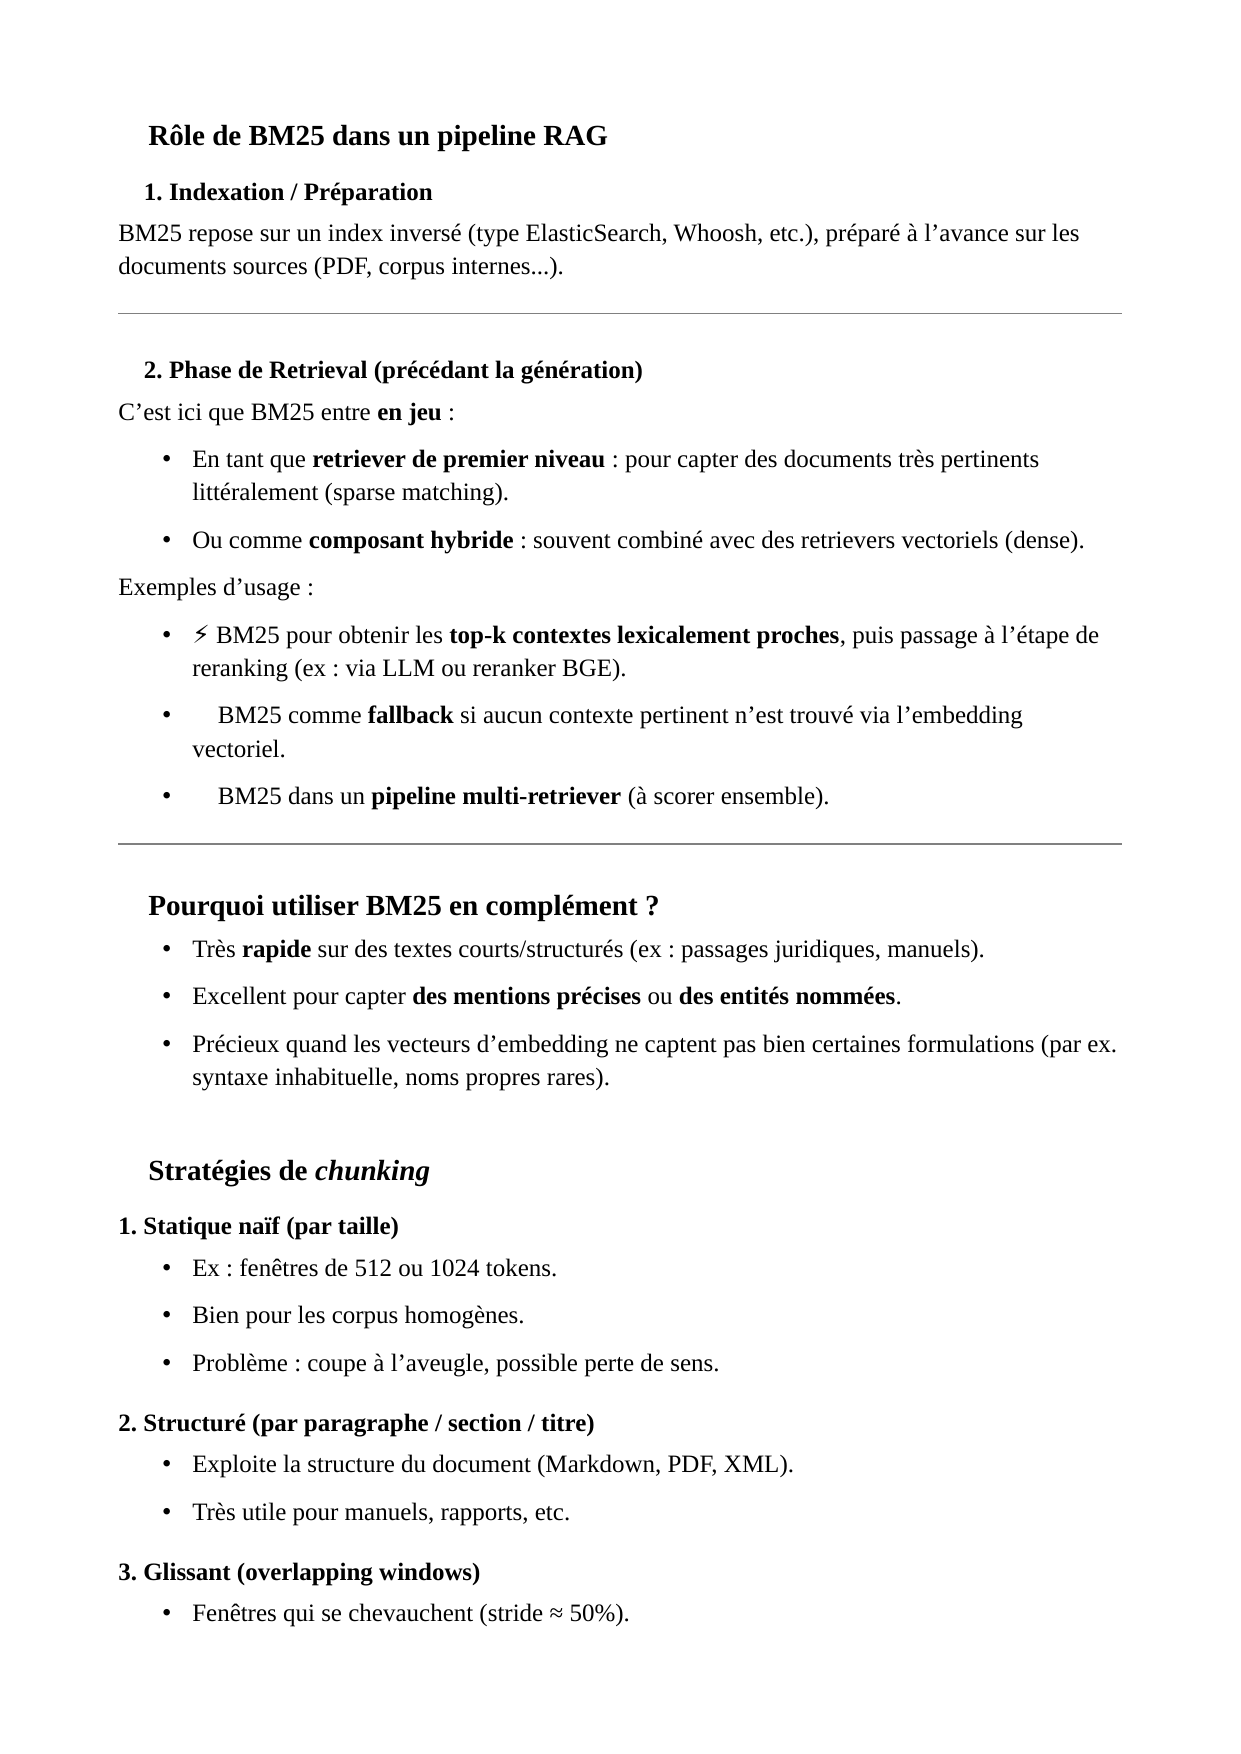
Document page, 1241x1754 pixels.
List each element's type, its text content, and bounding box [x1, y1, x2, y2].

list Excellent pour capter des mentions précises ou des entités nommées. [162, 981, 1122, 1010]
subtitle 2. Structuré (par paragraphe / section / titre) [118, 1408, 1122, 1437]
subtitle 🔀 Stratégies de chunking [118, 1153, 1122, 1186]
list Très utile pour manuels, rapports, etc. [162, 1497, 1122, 1526]
subtitle 1. Statique naïf (par taille) [118, 1211, 1122, 1240]
list 🧬 BM25 dans un pipeline multi-retriever (à scorer ensemble). [162, 781, 1122, 810]
text BM25 repose sur un index inversé (type ElasticSearch, Whoosh, etc.), préparé à l’avance sur les documents sources (PDF, corpus internes...). [118, 218, 1122, 280]
list ⚡ BM25 pour obtenir les top-k contextes lexicalement proches, puis passage à l’étape de reranking (ex : via LLM ou reranker BGE). [162, 620, 1122, 682]
subtitle 🔁 2. Phase de Retrieval (précédant la génération) [118, 355, 1122, 384]
list Exploite la structure du document (Markdown, PDF, XML). [162, 1449, 1122, 1478]
list Très rapide sur des textes courts/structurés (ex : passages juridiques, manuels). [162, 934, 1122, 962]
list En tant que retriever de premier niveau : pour capter des documents très pertinents littéralement (sparse matching). [162, 444, 1122, 506]
subtitle 3. Glissant (overlapping windows) [118, 1557, 1122, 1586]
text C’est ici que BM25 entre en jeu : [118, 397, 1122, 425]
subtitle 📍 Rôle de BM25 dans un pipeline RAG [118, 118, 1122, 152]
list Problème : coupe à l’aveugle, possible perte de sens. [162, 1348, 1122, 1377]
subtitle 🧱 1. Indexation / Préparation [118, 177, 1122, 205]
list 🧠 BM25 comme fallback si aucun contexte pertinent n’est trouvé via l’embedding vectoriel. [162, 701, 1122, 762]
list Ou comme composant hybride : souvent combiné avec des retrievers vectoriels (dense). [162, 525, 1122, 553]
list Bien pour les corpus homogènes. [162, 1300, 1122, 1329]
list Fenêtres qui se chevauchent (stride ≈ 50%). [162, 1598, 1122, 1627]
list Ex : fenêtres de 512 ou 1024 tokens. [162, 1253, 1122, 1281]
text Exemples d’usage : [118, 572, 1122, 601]
list Précieux quand les vecteurs d’embedding ne captent pas bien certaines formulations (par ex. syntaxe inhabituelle, noms propres rares). [162, 1029, 1122, 1091]
subtitle 🎯 Pourquoi utiliser BM25 en complément ? [118, 888, 1122, 921]
